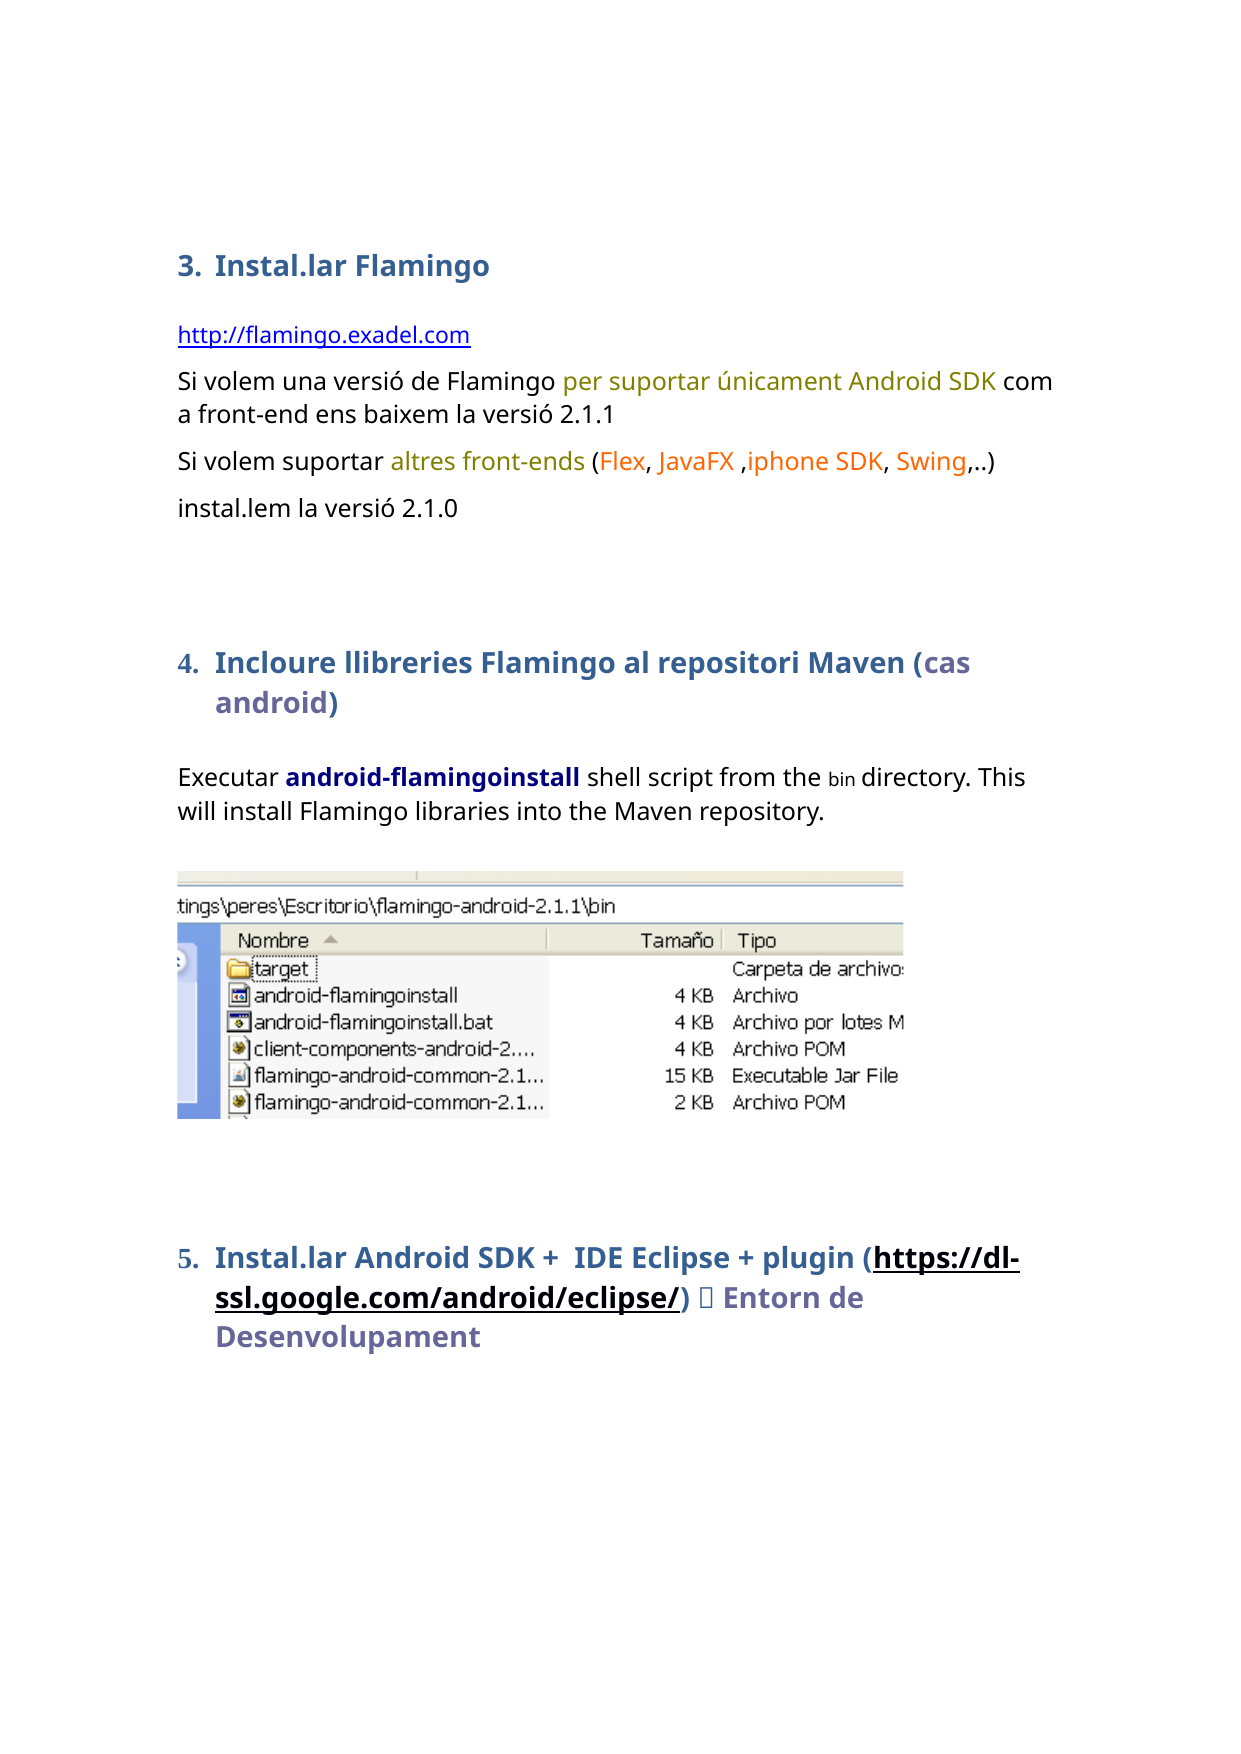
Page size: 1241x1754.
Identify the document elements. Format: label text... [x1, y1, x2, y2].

picture [177, 871, 904, 1119]
text Si volem suportar altres front-ends (Flex, JavaFX ,iphone SDK, Swing,..) [177, 444, 1109, 478]
subtitle Instal.lar Flamingo [177, 245, 1063, 285]
text Executar android-flamingoinstall shell script from the bin directory. This will install Flamingo libraries into the Maven repository. [177, 759, 1063, 827]
subtitle Instal.lar Android SDK + IDE Eclipse + plugin (https://dl-ssl.google.com/android/eclipse/)  Entorn de Desenvolupament [177, 1237, 1063, 1356]
subtitle Incloure llibreries Flamingo al repositori Maven (cas android) [177, 642, 1063, 722]
text Si volem una versió de Flamingo per suportar únicament Android SDK com a front-end ens baixem la versió 2.1.1 [177, 363, 1063, 431]
text http://flamingo.exadel.com [177, 319, 1063, 351]
text instal.lem la versió 2.1.0 [177, 490, 1063, 524]
